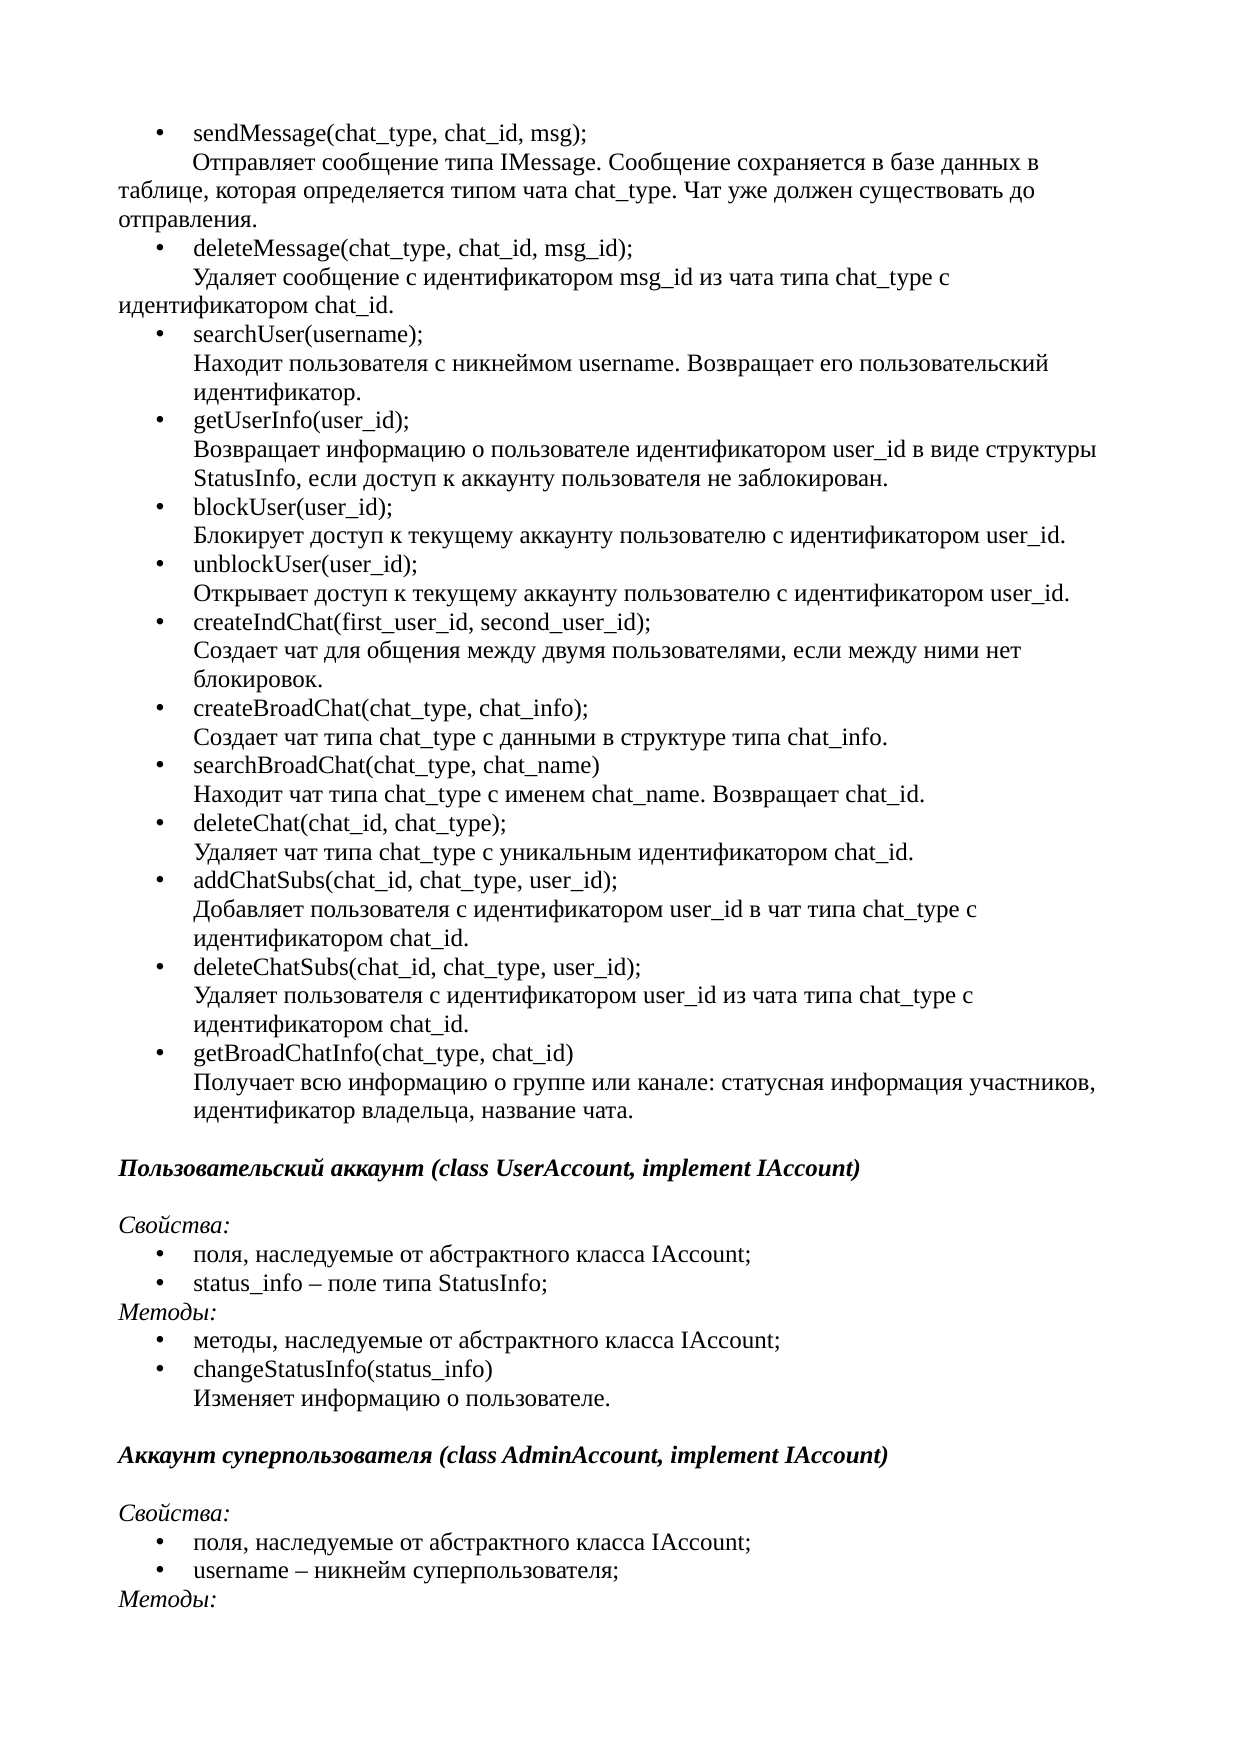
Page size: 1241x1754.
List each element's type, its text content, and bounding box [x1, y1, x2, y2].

list Открывает доступ к текущему аккаунту пользователю с идентификатором user_id. [156, 578, 1122, 607]
list Удаляет пользователя с идентификатором user_id из чата типа chat_type с идентификатором chat_id. [156, 981, 1122, 1038]
list createBroadChat(chat_type, chat_info); [156, 693, 1122, 722]
list Создает чат типа chat_type с данными в структуре типа chat_info. [156, 722, 1122, 751]
list Находит чат типа chat_type с именем chat_name. Возвращает chat_id. [156, 779, 1122, 808]
list searchUser(username); [156, 319, 1122, 348]
list searchBroadChat(chat_type, chat_name) [156, 751, 1122, 779]
list методы, наследуемые от абстрактного класса IAccount; [156, 1326, 1122, 1354]
list Возвращает информацию о пользователе идентификатором user_id в виде структуры [156, 434, 1122, 463]
list unblockUser(user_id); [156, 549, 1122, 578]
list getUserInfo(user_id); [156, 406, 1122, 434]
list Блокирует доступ к текущему аккаунту пользователю с идентификатором user_id. [156, 521, 1122, 549]
list getBroadChatInfo(chat_type, chat_id) [156, 1038, 1122, 1067]
list поля, наследуемые от абстрактного класса IAccount; [156, 1527, 1122, 1556]
list Добавляет пользователя с идентификатором user_id в чат типа chat_type c идентификатором chat_id. [156, 894, 1122, 952]
list changeStatusInfo(status_info) [156, 1354, 1122, 1383]
list blockUser(user_id); [156, 492, 1122, 521]
list Изменяет информацию о пользователе. [156, 1383, 1122, 1412]
list sendMessage(chat_type, chat_id, msg); [156, 118, 1122, 147]
text Свойства: [118, 1211, 1122, 1239]
list поля, наследуемые от абстрактного класса IAccount; [156, 1239, 1122, 1268]
text Удаляет сообщение с идентификатором msg_id из чата типа chat_type с идентификатором chat_id. [118, 262, 1122, 319]
list Создает чат для общения между двумя пользователями, если между ними нет блокировок. [156, 636, 1122, 693]
list Удаляет чат типа chat_type c уникальным идентификатором chat_id. [156, 837, 1122, 866]
text Методы: [118, 1297, 1122, 1326]
text Методы: [118, 1584, 1122, 1613]
text Пользовательский аккаунт (class UserAccount, implement IAccount) [118, 1153, 1122, 1182]
list addChatSubs(chat_id, chat_type, user_id); [156, 866, 1122, 894]
list Получает всю информацию о группе или канале: статусная информация участников, идентификатор владельца, название чата. [156, 1067, 1122, 1124]
list deleteMessage(chat_type, chat_id, msg_id); [156, 233, 1122, 262]
text Свойства: [118, 1498, 1122, 1527]
list username – никнейм суперпользователя; [156, 1556, 1122, 1584]
list status_info – поле типа StatusInfo; [156, 1268, 1122, 1297]
list StatusInfo, если доступ к аккаунту пользователя не заблокирован. [156, 463, 1122, 492]
list deleteChat(chat_id, chat_type); [156, 808, 1122, 837]
text Аккаунт суперпользователя (class AdminAccount, implement IAccount) [118, 1441, 1122, 1469]
list Находит пользователя с никнеймом username. Возвращает его пользовательский идентификатор. [156, 348, 1122, 406]
list createIndChat(first_user_id, second_user_id); [156, 607, 1122, 636]
list deleteChatSubs(chat_id, chat_type, user_id); [156, 952, 1122, 981]
text Отправляет сообщение типа IMessage. Сообщение сохраняется в базе данных в таблице, которая определяется типом чата chat_type. Чат уже должен существовать до отправления. [118, 147, 1122, 233]
